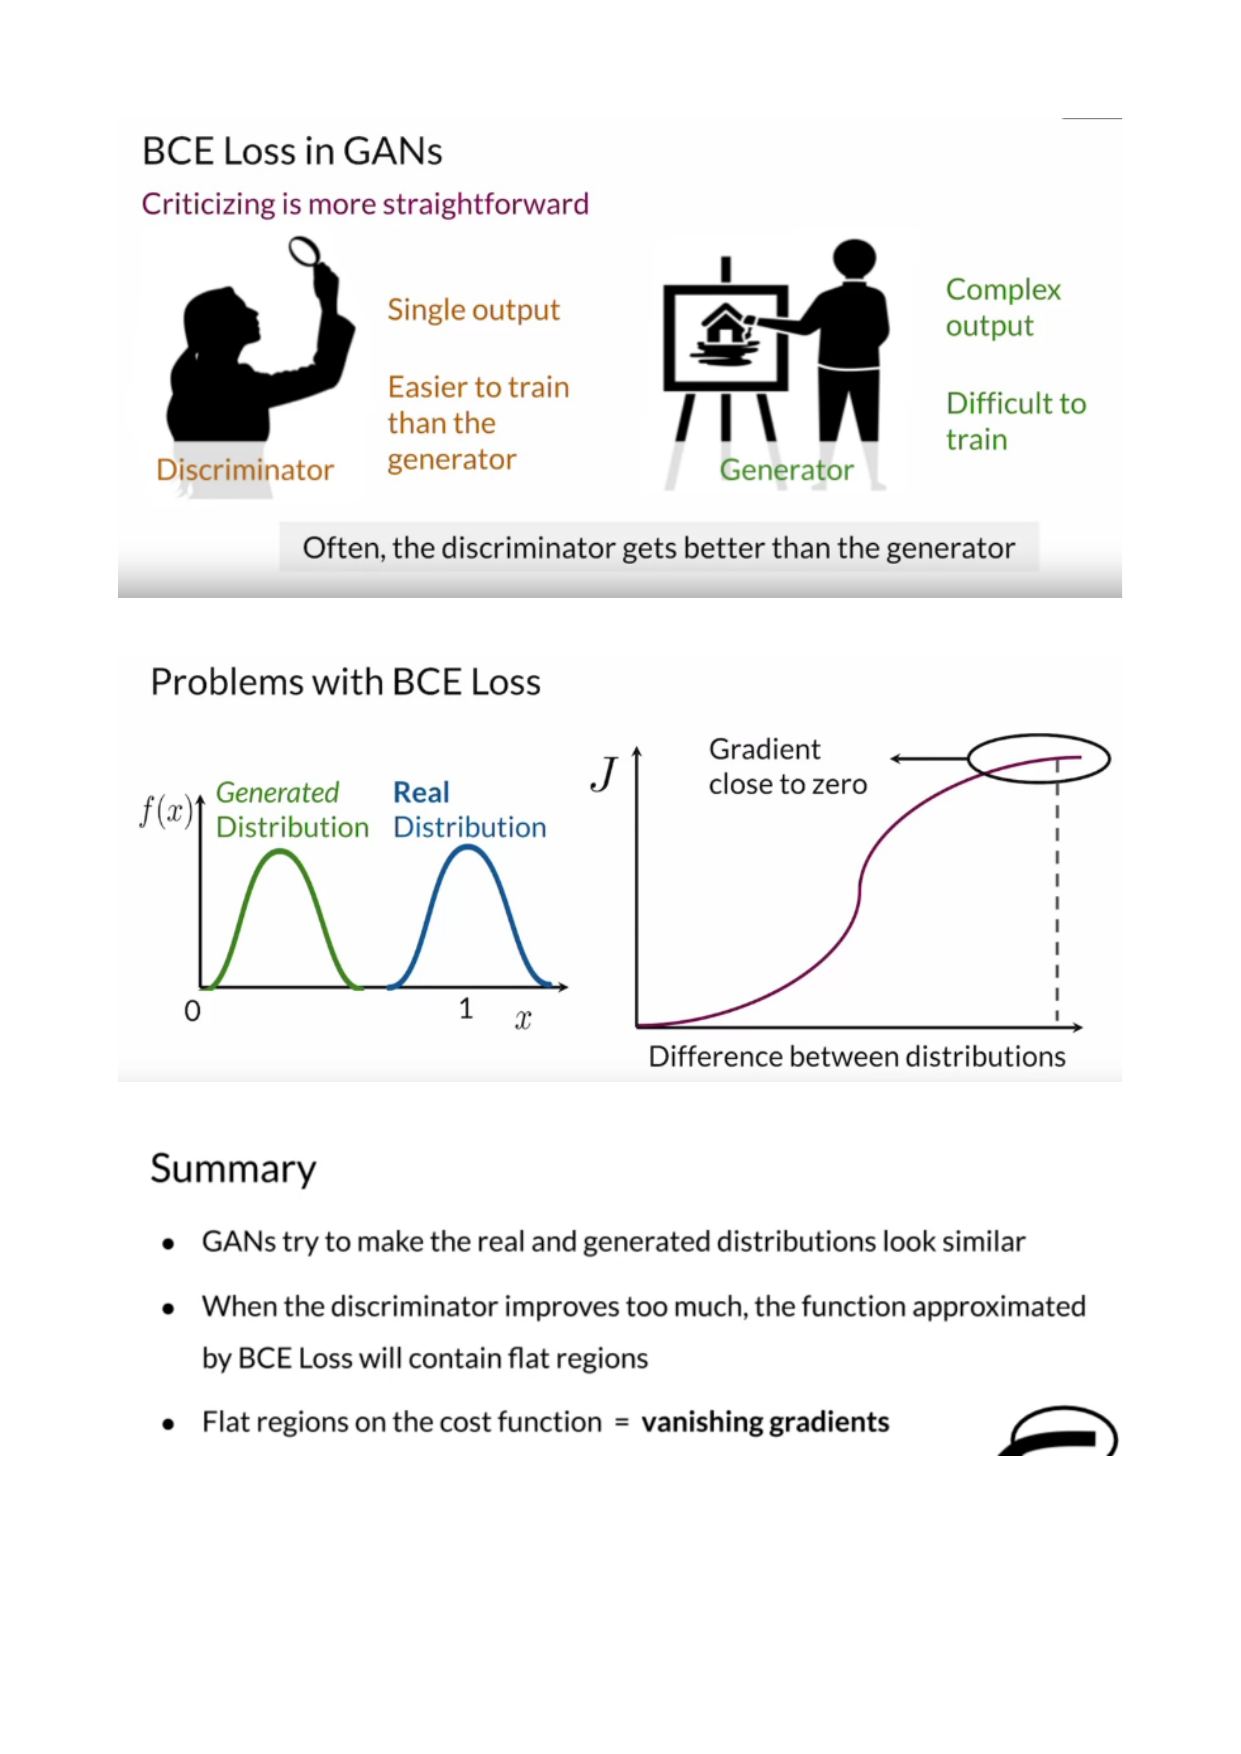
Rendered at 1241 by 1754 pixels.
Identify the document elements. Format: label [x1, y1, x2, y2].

picture [118, 1139, 1123, 1456]
picture [118, 118, 1123, 598]
picture [118, 655, 1123, 1082]
